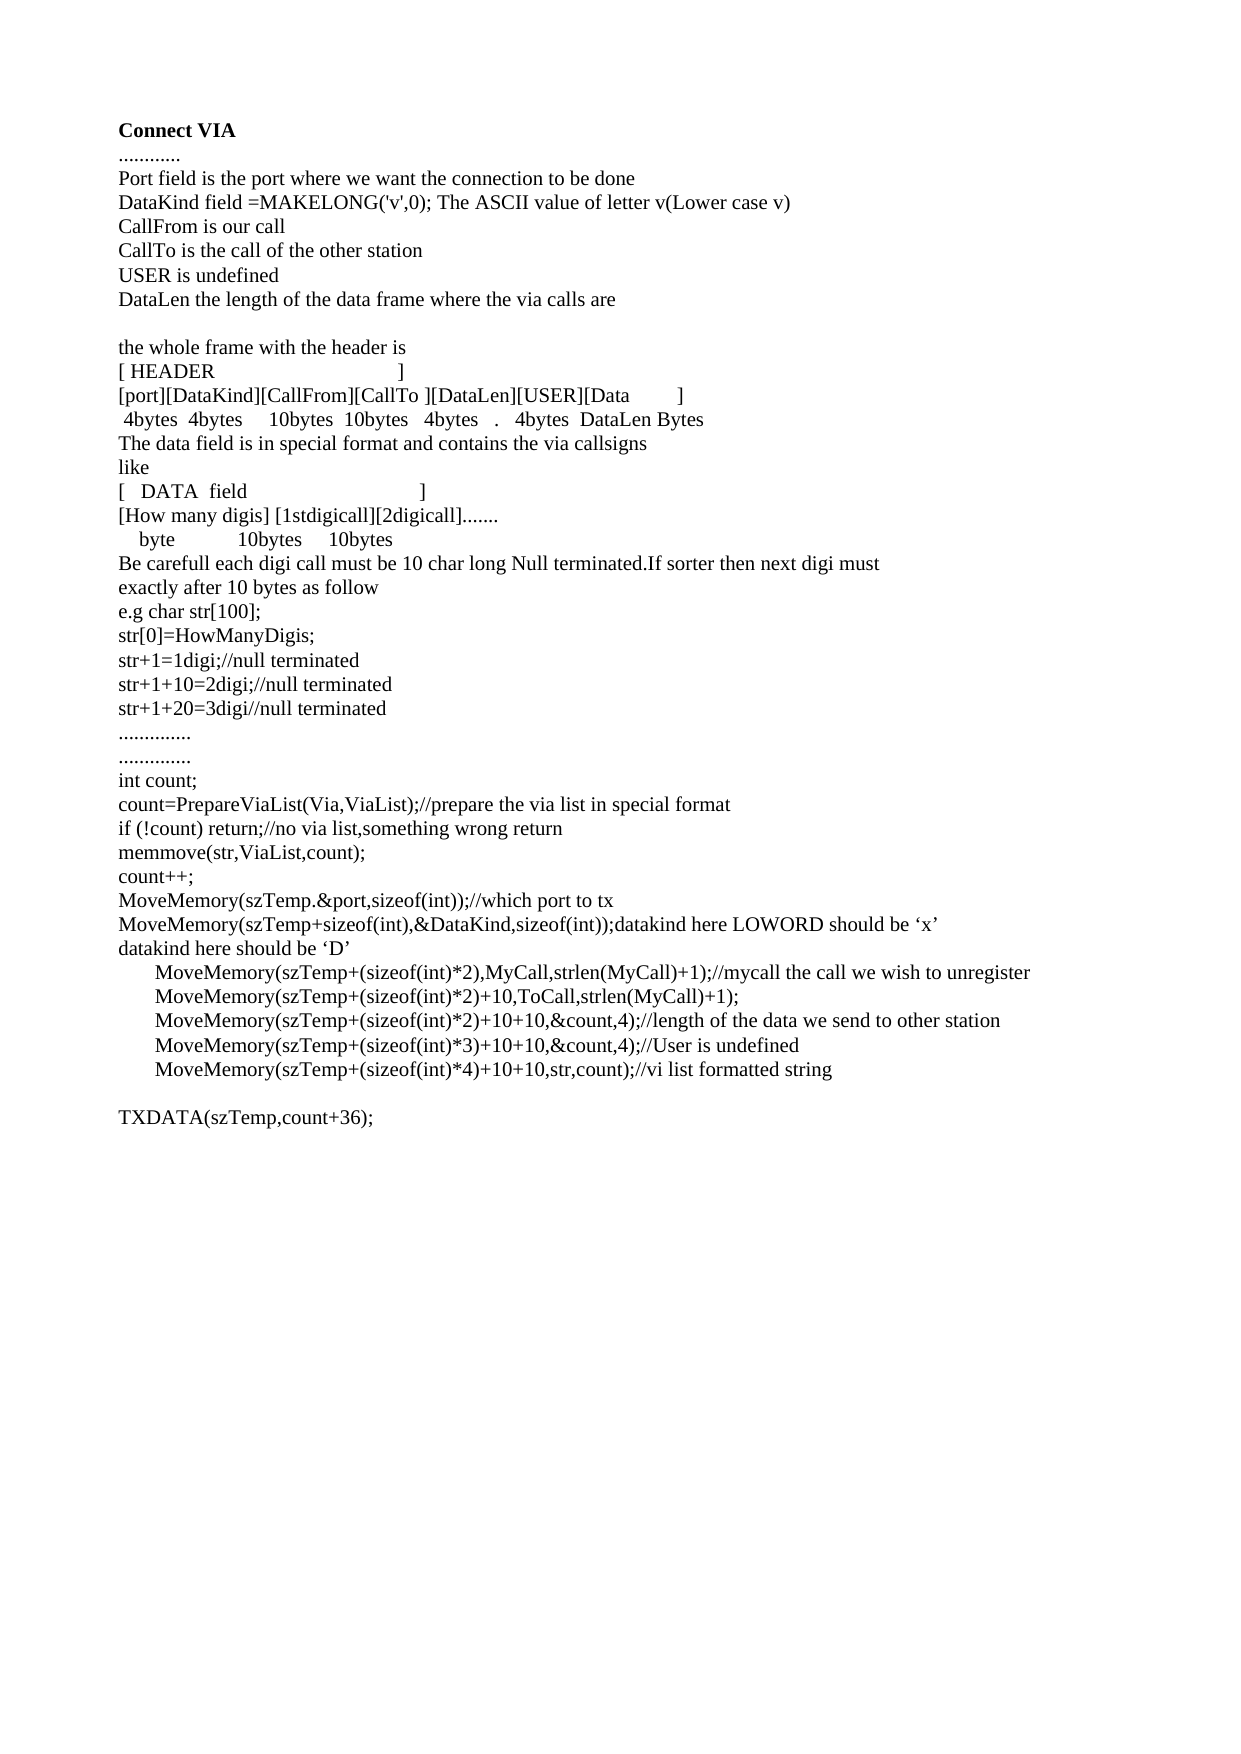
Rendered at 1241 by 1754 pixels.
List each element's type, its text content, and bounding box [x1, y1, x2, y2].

text DataKind field =MAKELONG('v',0); The ASCII value of letter v(Lower case v) [118, 190, 1122, 214]
text memmove(str,ViaList,count); [118, 840, 1122, 864]
text if (!count) return;//no via list,something wrong return [118, 816, 1122, 840]
text MoveMemory(szTemp+(sizeof(int)*2),MyCall,strlen(MyCall)+1);//mycall the call we wish to unregister [118, 960, 1122, 984]
text Port field is the port where we want the connection to be done [118, 166, 1122, 190]
text str[0]=HowManyDigis; [118, 623, 1122, 647]
text [How many digis] [1stdigicall][2digicall]....... [118, 503, 1122, 527]
text str+1+10=2digi;//null terminated [118, 672, 1122, 696]
text The data field is in special format and contains the via callsigns [118, 431, 1122, 455]
text MoveMemory(szTemp+sizeof(int),&DataKind,sizeof(int));datakind here LOWORD should be ‘x’ [118, 912, 1122, 936]
text MoveMemory(szTemp+(sizeof(int)*2)+10,ToCall,strlen(MyCall)+1); [118, 984, 1122, 1008]
text .............. [118, 744, 1122, 768]
text str+1+20=3digi//null terminated [118, 696, 1122, 720]
text CallFrom is our call [118, 214, 1122, 238]
text [port][DataKind][CallFrom][CallTo ][DataLen][USER][Data ] [118, 383, 1122, 407]
text Connect VIA [118, 118, 1122, 142]
text CallTo is the call of the other station [118, 238, 1122, 262]
text DataLen the length of the data frame where the via calls are [118, 287, 1122, 311]
text count=PrepareViaList(Via,ViaList);//prepare the via list in special format [118, 792, 1122, 816]
text [ DATA field ] [118, 479, 1122, 503]
text count++; [118, 864, 1122, 888]
text .............. [118, 720, 1122, 744]
text MoveMemory(szTemp.&port,sizeof(int));//which port to tx [118, 888, 1122, 912]
text like [118, 455, 1122, 479]
text ............ [118, 142, 1122, 166]
text exactly after 10 bytes as follow [118, 575, 1122, 599]
text MoveMemory(szTemp+(sizeof(int)*3)+10+10,&count,4);//User is undefined [118, 1032, 1122, 1057]
text 4bytes 4bytes 10bytes 10bytes 4bytes . 4bytes DataLen Bytes [118, 407, 1122, 431]
text [ HEADER ] [118, 359, 1122, 383]
text MoveMemory(szTemp+(sizeof(int)*2)+10+10,&count,4);//length of the data we send to other station [118, 1008, 1122, 1032]
text TXDATA(szTemp,count+36); [118, 1105, 1122, 1129]
text str+1=1digi;//null terminated [118, 647, 1122, 672]
text the whole frame with the header is [118, 335, 1122, 359]
text MoveMemory(szTemp+(sizeof(int)*4)+10+10,str,count);//vi list formatted string [118, 1057, 1122, 1081]
text USER is undefined [118, 262, 1122, 287]
text e.g char str[100]; [118, 599, 1122, 623]
text byte 10bytes 10bytes [118, 527, 1122, 551]
text Be carefull each digi call must be 10 char long Null terminated.If sorter then next digi must [118, 551, 1122, 575]
text datakind here should be ‘D’ [118, 936, 1122, 960]
text int count; [118, 768, 1122, 792]
